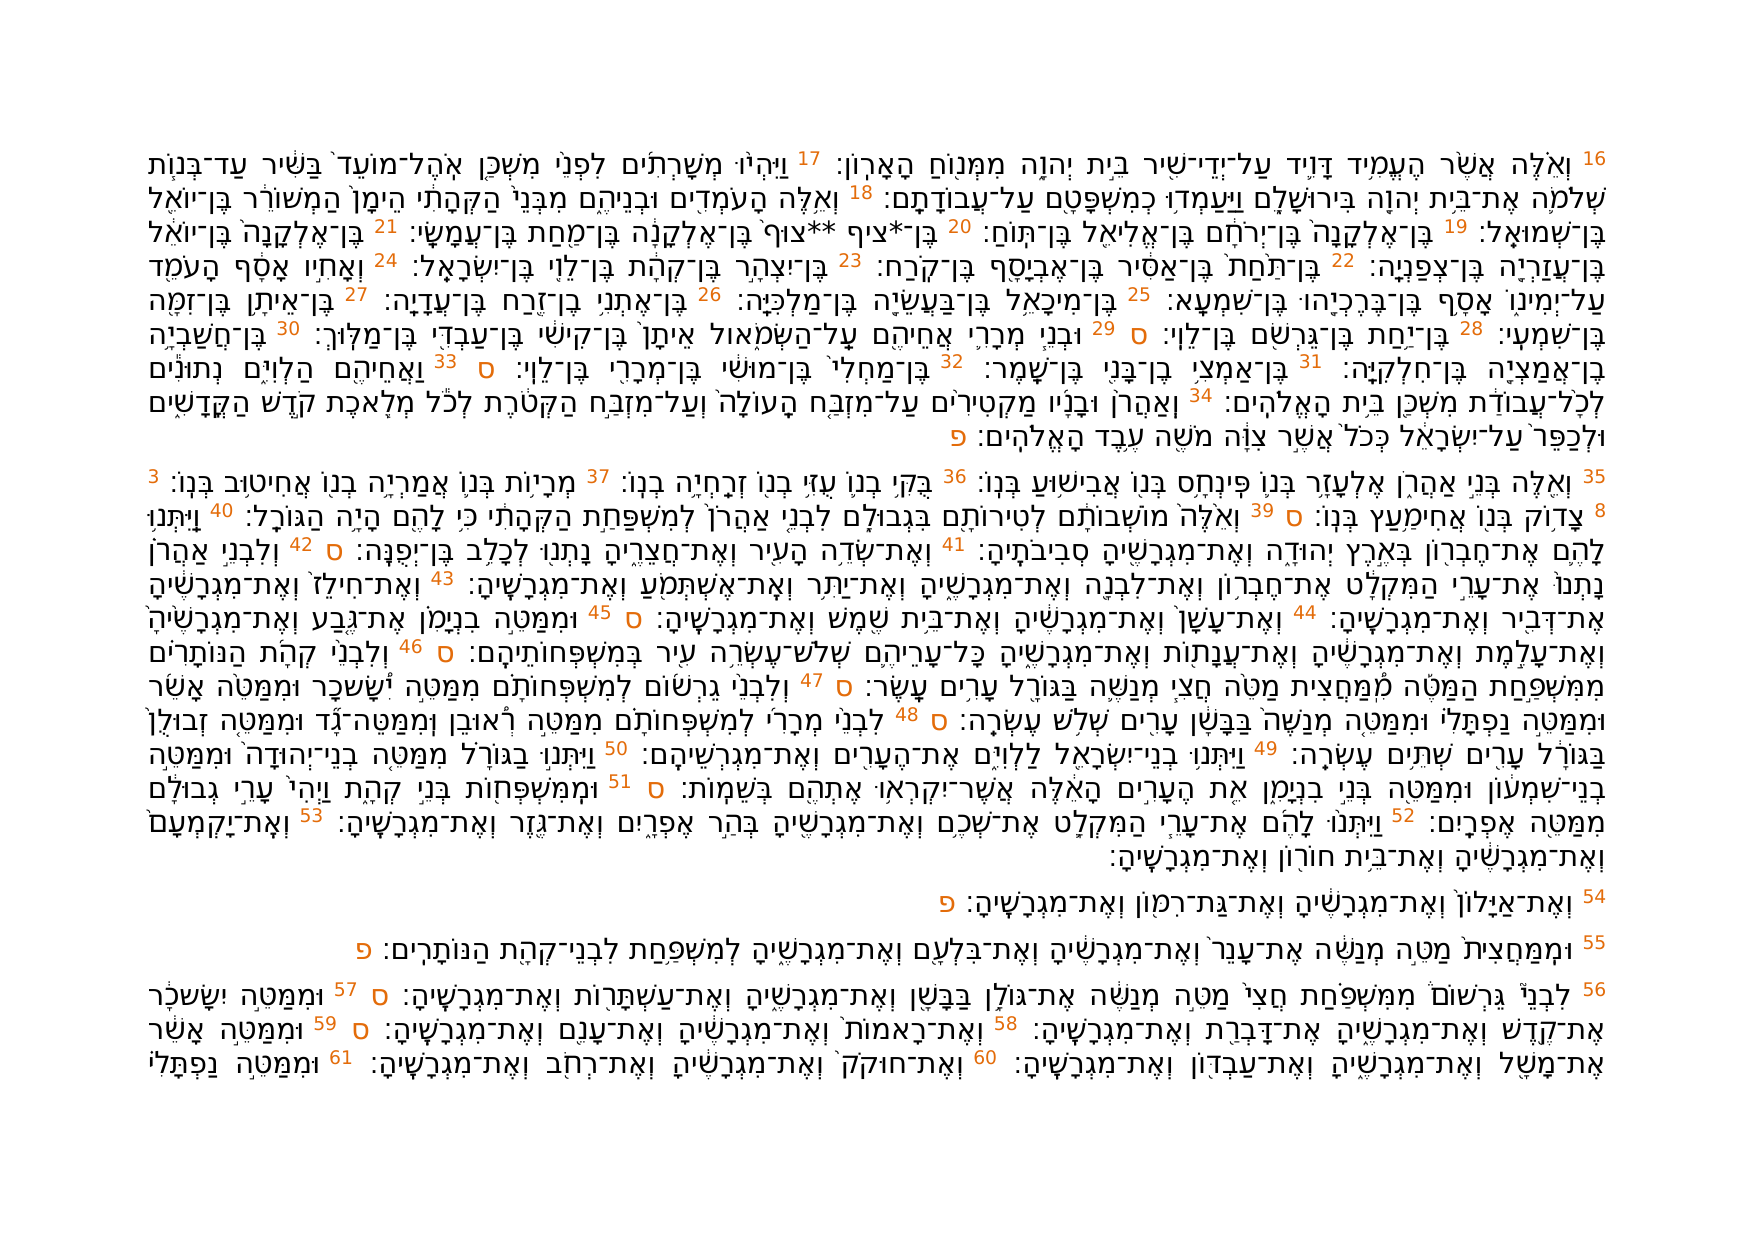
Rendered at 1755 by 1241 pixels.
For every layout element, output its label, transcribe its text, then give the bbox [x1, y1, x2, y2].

text 54 וְאֶת־אַיָּלוֹן֙ וְאֶת־מִגְרָשֶׁ֔יהָ וְאֶת־גַּת־רִמּ֖וֹן וְאֶת־מִגְרָשֶֽׁיהָ׃ פ ‬‬‬ [148, 886, 1606, 920]
text 56 לִבְנֵי֮ גֵּרְשׁוֹם֒ מִמִּשְׁפַּ֗חַת חֲצִי֙ מַטֵּ֣ה מְנַשֶּׁ֔ה אֶת־גּוֹלָ֥ן בַּבָּשָׁ֖ן וְאֶת־מִגְרָשֶׁ֑יהָ וְאֶת־עַשְׁתָּר֖וֹת וְאֶת־מִגְרָשֶֽׁיהָ׃ ס ‬‬57 וּמִמַּטֵּ֣ה יִשָׂשכָ֔ר אֶת־קֶ֖דֶשׁ וְאֶת־מִגְרָשֶׁ֑יהָ אֶת־דָּבְרַ֖ת וְאֶת־מִגְרָשֶֽׁיהָ׃ ‬‬58 וְאֶת־רָאמוֹת֙ וְאֶת־מִגְרָשֶׁ֔יהָ וְאֶת־עָנֵ֖ם וְאֶת־מִגְרָשֶֽׁיהָ׃ ס ‬‬59 וּמִמַּטֵּ֣ה אָשֵׁ֔ר אֶת־מָשָׁ֖ל וְאֶת־מִגְרָשֶׁ֑יהָ וְאֶת־עַבְדּ֖וֹן וְאֶת־מִגְרָשֶֽׁיהָ׃ ‬‬60 וְאֶת־חוּקֹק֙ וְאֶת־מִגְרָשֶׁ֔יהָ וְאֶת־רְחֹ֖ב וְאֶת־מִגְרָשֶֽׁיהָ׃ ‬‬61 וּמִמַּטֵּ֣ה נַפְתָּלִ֗י אֶת־קֶ֤דֶשׁ בַּגָּלִיל֙ וְאֶת־מִגְרָשֶׁ֔יהָ וְאֶת־חַמּ֖וֹן וְאֶת־מִגְרָשֶׁ֑יהָ וְאֶת־קִרְיָתַ֖יִם וְאֶת־מִגְרָשֶֽׁיהָ׃ ס ‬‬62 לִבְנֵ֣י מְרָרִי֮ הַנּוֹתָרִים֒ מִמַּטֵּ֣ה זְבוּלֻ֔ן אֶת־רִמּוֹנ֖וֹ וְאֶת־מִגְרָשֶׁ֑יהָ אֶת־תָּב֖וֹר וְאֶת־מִגְרָשֶֽׁיהָ׃ ‬‬63 וּמֵעֵ֜בֶר לְיַרְדֵּ֣ן יְרֵחוֹ֮ לְמִזְרַ֣ח הַיַּרְדֵּן֒ מִמַּטֵּ֣ה רְאוּבֵ֔ן אֶת־בֶּ֥צֶר בַּמִּדְבָּ֖ר וְאֶת־מִגְרָשֶׁ֑יהָ וְאֶת־יַ֖הְצָה וְאֶת־מִגְרָשֶֽׁיהָ׃ ‬‬64 וְאֶת־קְדֵמוֹת֙ וְאֶת־מִגְרָשֶׁ֔יהָ וְאֶת־מֵיפַ֖עַת וְאֶת־מִגְרָשֶֽׁיהָ׃ ‬‬65 וּמִ֨מַּטֵּה־גָ֔ד אֶת־רָאמ֥וֹת בַּגִּלְעָ֖ד וְאֶת־מִגְרָשֶׁ֑יהָ וְאֶֽת־מַחֲנַ֖יִם וְאֶת־מִגְרָשֶֽׁיהָ׃ ‬‬66 וְאֶת־חֶשְׁבּוֹן֙ וְאֶת־מִגְרָשֶׁ֔יהָ וְאֶת־יַעְזֵ֖יר וְאֶת־מִגְרָשֶֽׁיהָ׃ ס ‬‬‬‬‬‬‬‬‬‬‬‬‬ [148, 979, 1606, 1081]
text 55 וּמִֽמַּחֲצִית֙ מַטֵּ֣ה מְנַשֶּׁ֔ה אֶת־עָנֵר֙ וְאֶת־מִגְרָשֶׁ֔יהָ וְאֶת־בִּלְעָ֖ם וְאֶת־מִגְרָשֶׁ֑יהָ לְמִשְׁפַּ֥חַת לִבְנֵי־קְהָ֖ת הַנּוֹתָרִֽים׃ פ ‬‬‬ [148, 932, 1606, 966]
text 16 וְאֵ֗לֶּה אֲשֶׁ֨ר הֶעֱמִ֥יד דָּוִ֛יד עַל־יְדֵי־שִׁ֖יר בֵּ֣ית יְהוָ֑ה מִמְּנ֖וֹחַ הָאָרֽוֹן׃ ‬‬17 וַיִּהְי֨וּ מְשָׁרְתִ֜ים לִפְנֵ֨י מִשְׁכַּ֤ן אֹֽהֶל־מוֹעֵד֙ בַּשִּׁ֔יר עַד־בְּנ֧וֹת שְׁלֹמֹ֛ה אֶת־בֵּ֥ית יְהוָ֖ה בִּירוּשָׁלָ֑͏ִם וַיַּעַמְד֥וּ כְמִשְׁפָּטָ֖ם עַל־עֲבוֹדָתָֽם׃ ‬‬18 וְאֵ֥לֶּה הָעֹמְדִ֖ים וּבְנֵיהֶ֑ם מִבְּנֵי֙ הַקְּהָתִ֔י הֵימָן֙ הַמְשׁוֹרֵ֔ר בֶּן־יוֹאֵ֖ל בֶּן־שְׁמוּאֵֽל׃ ‬‬19 בֶּן־אֶלְקָנָה֙ בֶּן־יְרֹחָ֔ם בֶּן־אֱלִיאֵ֖ל בֶּן־תּֽוֹחַ׃ ‬‬20 בֶּן־*ציף **צוּף֙ בֶּן־אֶלְקָנָ֔ה בֶּן־מַ֖חַת בֶּן־עֲמָשָֽׂי׃ ‬‬21 בֶּן־אֶלְקָנָה֙ בֶּן־יוֹאֵ֔ל בֶּן־עֲזַרְיָ֖ה בֶּן־צְפַנְיָֽה׃ ‬‬22 בֶּן־תַּ֙חַת֙ בֶּן־אַסִּ֔יר בֶּן־אֶבְיָסָ֖ף בֶּן־קֹֽרַח׃ ‬‬23 בֶּן־יִצְהָ֣ר בֶּן־קְהָ֔ת בֶּן־לֵוִ֖י בֶּן־יִשְׂרָאֵֽל׃ ‬‬24 וְאָחִ֣יו אָסָ֔ף הָעֹמֵ֖ד עַל־יְמִינ֑וֹ אָסָ֥ף בֶּן־בֶּרֶכְיָ֖הוּ בֶּן־שִׁמְעָֽא׃ ‬‬25 בֶּן־מִיכָאֵ֥ל בֶּן־בַּעֲשֵׂיָ֖ה בֶּן־מַלְכִּיָּֽה׃ ‬‬26 בֶּן־אֶתְנִ֥י בֶן־זֶ֖רַח בֶּן־עֲדָיָֽה׃ ‬‬27 בֶּן־אֵיתָ֥ן בֶּן־זִמָּ֖ה בֶּן־שִׁמְעִֽי׃ ‬‬28 בֶּן־יַ֥חַת בֶּן־גֵּרְשֹׁ֖ם בֶּן־לֵוִֽי׃ ס ‬‬29 וּבְנֵ֧י מְרָרִ֛י אֲחֵיהֶ֖ם עַֽל־הַשְּׂמֹ֑אול אֵיתָן֙ בֶּן־קִישִׁ֔י בֶּן־עַבְדִּ֖י בֶּן־מַלּֽוּךְ׃ ‬‬30 בֶּן־חֲשַׁבְיָ֥ה בֶן־אֲמַצְיָ֖ה בֶּן־חִלְקִיָּֽה׃ ‬‬31 בֶּן־אַמְצִ֥י בֶן־בָּנִ֖י בֶּן־שָֽׁמֶר׃ ‬‬32 בֶּן־מַחְלִי֙ בֶּן־מוּשִׁ֔י בֶּן־מְרָרִ֖י בֶּן־לֵוִֽי׃ ס ‬‬33 וַאֲחֵיהֶ֖ם הַלְוִיִּ֑ם נְתוּנִ֕ים לְכָ֨ל־עֲבוֹדַ֔ת מִשְׁכַּ֖ן בֵּ֥ית הָאֱלֹהִֽים׃ ‬‬34 וְֽאַהֲרֹ֨ן וּבָנָ֜יו מַקְטִירִ֨ים עַל־מִזְבַּ֤ח הָֽעוֹלָה֙ וְעַל־מִזְבַּ֣ח הַקְּטֹ֔רֶת לְכֹ֕ל מְלֶ֖אכֶת קֹ֣דֶשׁ הַקֳּדָשִׁ֑ים וּלְכַפֵּר֙ עַל־יִשְׂרָאֵ֔ל כְּכֹל֙ אֲשֶׁ֣ר צִוָּ֔ה מֹשֶׁ֖ה עֶ֥בֶד הָאֱלֹהִֽים׃ פ ‬‬‬‬‬‬‬‬‬‬‬‬‬‬‬‬‬‬‬‬‬ [148, 148, 1606, 453]
text 35 וְאֵ֖לֶּה בְּנֵ֣י אַהֲרֹ֑ן אֶלְעָזָ֥ר בְּנ֛וֹ פִּֽינְחָ֥ס בְּנ֖וֹ אֲבִישׁ֥וּעַ בְּנֽוֹ׃ ‬‬36 בֻּקִּ֥י בְנ֛וֹ עֻזִּ֥י בְנ֖וֹ זְרַֽחְיָ֥ה בְנֽוֹ׃ ‬‬37 מְרָי֥וֹת בְּנ֛וֹ אֲמַרְיָ֥ה בְנ֖וֹ אֲחִיט֥וּב בְּנֽוֹ׃ ‬‬38 צָד֥וֹק בְּנ֖וֹ אֲחִימַ֥עַץ בְּנֽוֹ׃ ס ‬‬39 וְאֵ֙לֶּה֙ מוֹשְׁבוֹתָ֔ם לְטִירוֹתָ֖ם בִּגְבוּלָ֑ם לִבְנֵ֤י אַהֲרֹן֙ לְמִשְׁפַּחַ֣ת הַקְּהָתִ֔י כִּ֥י לָהֶ֖ם הָיָ֥ה הַגּוֹרָֽל׃ ‬‬40 וַֽיִּתְּנ֥וּ לָהֶ֛ם אֶת־חֶבְר֖וֹן בְּאֶ֣רֶץ יְהוּדָ֑ה וְאֶת־מִגְרָשֶׁ֖יהָ סְבִיבֹתֶֽיהָ׃ ‬‬41 וְאֶת־שְׂדֵ֥ה הָעִ֖יר וְאֶת־חֲצֵרֶ֑יהָ נָתְנ֖וּ לְכָלֵ֥ב בֶּן־יְפֻנֶּֽה׃ ס ‬‬42 וְלִבְנֵ֣י אַהֲרֹ֗ן נָתְנוּ֙ אֶת־עָרֵ֣י הַמִּקְלָ֔ט אֶת־חֶבְר֥וֹן וְאֶת־לִבְנָ֖ה וְאֶת־מִגְרָשֶׁ֑יהָ וְאֶת־יַתִּ֥ר וְאֶֽת־אֶשְׁתְּמֹ֖עַ וְאֶת־מִגְרָשֶֽׁיהָ׃ ‬‬43 וְאֶת־חִילֵז֙ וְאֶת־מִגְרָשֶׁ֔יהָ אֶת־דְּבִ֖יר וְאֶת־מִגְרָשֶֽׁיהָ׃ ‬‬44 וְאֶת־עָשָׁן֙ וְאֶת־מִגְרָשֶׁ֔יהָ וְאֶת־בֵּ֥ית שֶׁ֖מֶשׁ וְאֶת־מִגְרָשֶֽׁיהָ׃ ס ‬‬45 וּמִמַּטֵּ֣ה בִנְיָמִ֗ן אֶת־גֶּ֤בַע וְאֶת־מִגְרָשֶׁ֙יהָ֙ וְאֶת־עָלֶ֣מֶת וְאֶת־מִגְרָשֶׁ֔יהָ וְאֶת־עֲנָת֖וֹת וְאֶת־מִגְרָשֶׁ֑יהָ כָּל־עָרֵיהֶ֛ם שְׁלֹשׁ־עֶשְׂרֵ֥ה עִ֖יר בְּמִשְׁפְּחוֹתֵיהֶֽם׃ ס ‬‬46 וְלִבְנֵ֨י קְהָ֜ת הַנּוֹתָרִ֗ים מִמִּשְׁפַּ֣חַת הַמַּטֶּ֡ה מִֽ֠מַּחֲצִית מַטֵּ֨ה חֲצִ֧י מְנַשֶּׁ֛ה בַּגּוֹרָ֖ל עָרִ֥ים עָֽשֶׂר׃ ס ‬‬47 וְלִבְנֵ֨י גֵרְשׁ֜וֹם לְמִשְׁפְּחוֹתָ֗ם מִמַּטֵּ֣ה יִ֠שָׂשכָר וּמִמַּטֵּ֨ה אָשֵׁ֜ר וּמִמַּטֵּ֣ה נַפְתָּלִ֗י וּמִמַּטֵּ֤ה מְנַשֶּׁה֙ בַּבָּשָׁ֔ן עָרִ֖ים שְׁלֹ֥שׁ עֶשְׂרֵֽה׃ ס ‬‬48 לִבְנֵ֨י מְרָרִ֜י לְמִשְׁפְּחוֹתָ֗ם מִמַּטֵּ֣ה רְ֠אוּבֵן וּֽמִמַּטֵּה־גָ֞ד וּמִמַּטֵּ֤ה זְבוּלֻן֙ בַּגּוֹרָ֔ל עָרִ֖ים שְׁתֵּ֥ים עֶשְׂרֵֽה׃ ‬‬49 וַיִּתְּנ֥וּ בְנֵי־יִשְׂרָאֵ֖ל לַלְוִיִּ֑ם אֶת־הֶעָרִ֖ים וְאֶת־מִגְרְשֵׁיהֶֽם׃ ‬‬50 וַיִּתְּנ֣וּ בַגּוֹרָ֗ל מִמַּטֵּ֤ה בְנֵי־יְהוּדָה֙ וּמִמַּטֵּ֣ה בְנֵי־שִׁמְע֔וֹן וּמִמַּטֵּ֖ה בְּנֵ֣י בִנְיָמִ֑ן אֵ֚ת הֶעָרִ֣ים הָאֵ֔לֶּה אֲשֶׁר־יִקְרְא֥וּ אֶתְהֶ֖ם בְּשֵׁמֽוֹת׃ ס ‬‬51 וּמִֽמִּשְׁפְּח֖וֹת בְּנֵ֣י קְהָ֑ת וַיְהִי֙ עָרֵ֣י גְבוּלָ֔ם מִמַּטֵּ֖ה אֶפְרָֽיִם׃ ‬‬52 וַיִּתְּנ֨וּ לָהֶ֜ם אֶת־עָרֵ֧י הַמִּקְלָ֛ט אֶת־שְׁכֶ֥ם וְאֶת־מִגְרָשֶׁ֖יהָ בְּהַ֣ר אֶפְרָ֑יִם וְאֶת־גֶּ֖זֶר וְאֶת־מִגְרָשֶֽׁיהָ׃ ‬‬53 וְאֶֽת־יָקְמְעָם֙ וְאֶת־מִגְרָשֶׁ֔יהָ וְאֶת־בֵּ֥ית חוֹר֖וֹן וְאֶת־מִגְרָשֶֽׁיהָ׃ ‬‬‬‬‬‬‬‬‬‬‬‬‬‬‬‬‬‬‬‬‬ [148, 466, 1606, 873]
